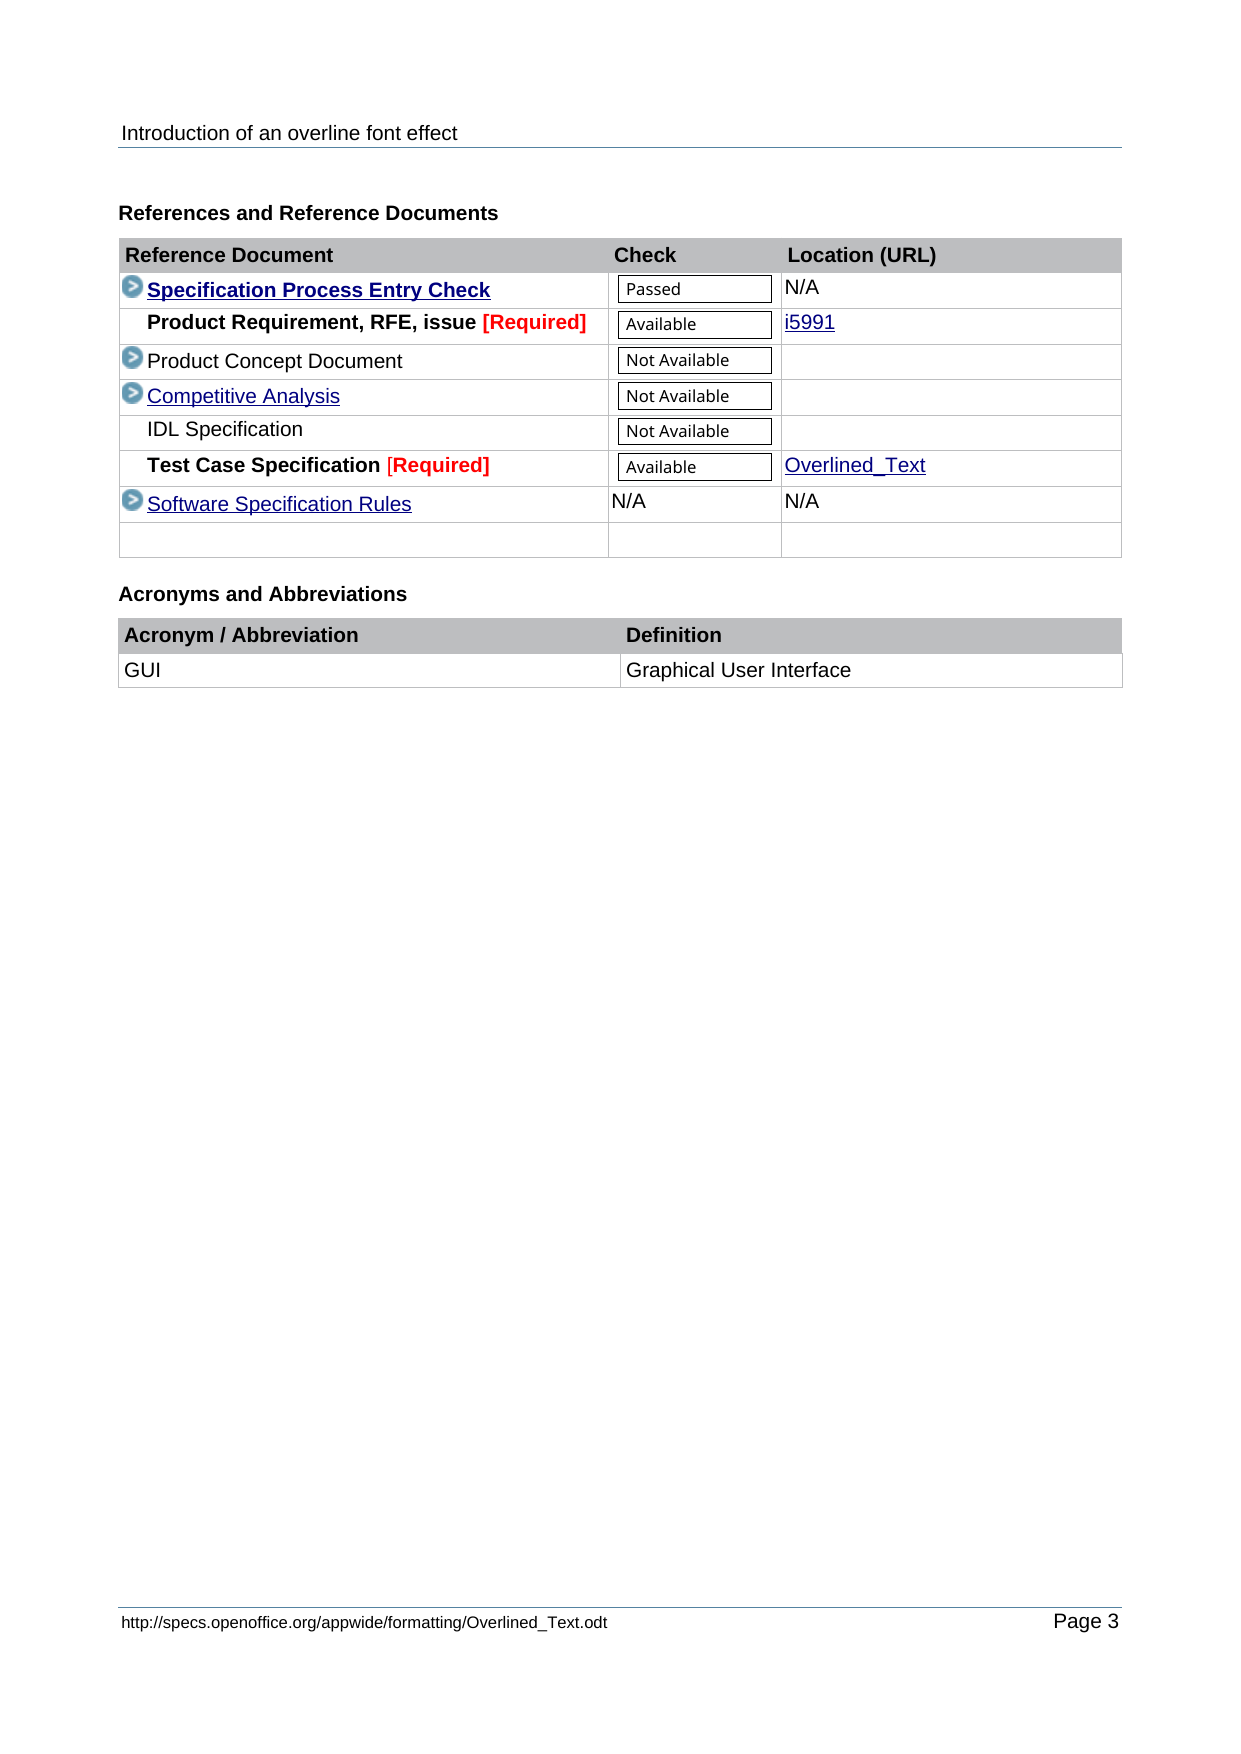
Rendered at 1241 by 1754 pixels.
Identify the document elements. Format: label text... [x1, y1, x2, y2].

table_cell Product Concept Document [120, 345, 608, 379]
table_cell Overlined_Text [782, 451, 1121, 486]
table_cell <Please enter location here> [782, 380, 1121, 415]
table_cell <Other, e.g. references to related specs> [120, 523, 608, 557]
table_cell N/A [609, 487, 781, 522]
table_cell IDL Specification [120, 416, 608, 450]
picture [122, 275, 147, 298]
table_cell <Please enter location here> [782, 345, 1121, 379]
table_header Check [609, 238, 781, 273]
table_cell Software Specification Rules [120, 487, 608, 522]
subtitle References and Reference Documents [118, 202, 1122, 225]
table_cell [609, 273, 781, 308]
table_cell <Please enter location here> [782, 416, 1121, 450]
table_cell [609, 309, 781, 344]
picture [122, 382, 147, 404]
subtitle Acronyms and Abbreviations [118, 582, 1122, 605]
table_cell Graphical User Interface [621, 654, 1122, 687]
table_cell [609, 380, 781, 415]
table_cell Competitive Analysis [120, 380, 608, 415]
table_header Definition [620, 618, 1122, 653]
table_cell [609, 523, 781, 557]
table_cell N/A [782, 273, 1121, 308]
table_cell GUI [119, 654, 620, 687]
table_cell [609, 416, 781, 450]
table_header Acronym / Abbreviation [118, 618, 620, 653]
table_cell Specification Process Entry Check [120, 273, 608, 308]
picture [122, 346, 147, 369]
table_cell i5991 [782, 309, 1121, 344]
table_cell Product Requirement, RFE, issue [Required] [120, 309, 608, 344]
table_header Reference Document [119, 238, 608, 273]
table_cell N/A [782, 487, 1121, 522]
table_cell [609, 451, 781, 486]
picture [122, 489, 147, 511]
table_cell [609, 345, 781, 379]
table_cell Test Case Specification [Required] [120, 451, 608, 486]
table_header Location (URL) [782, 238, 1122, 273]
table_cell [782, 523, 1121, 557]
